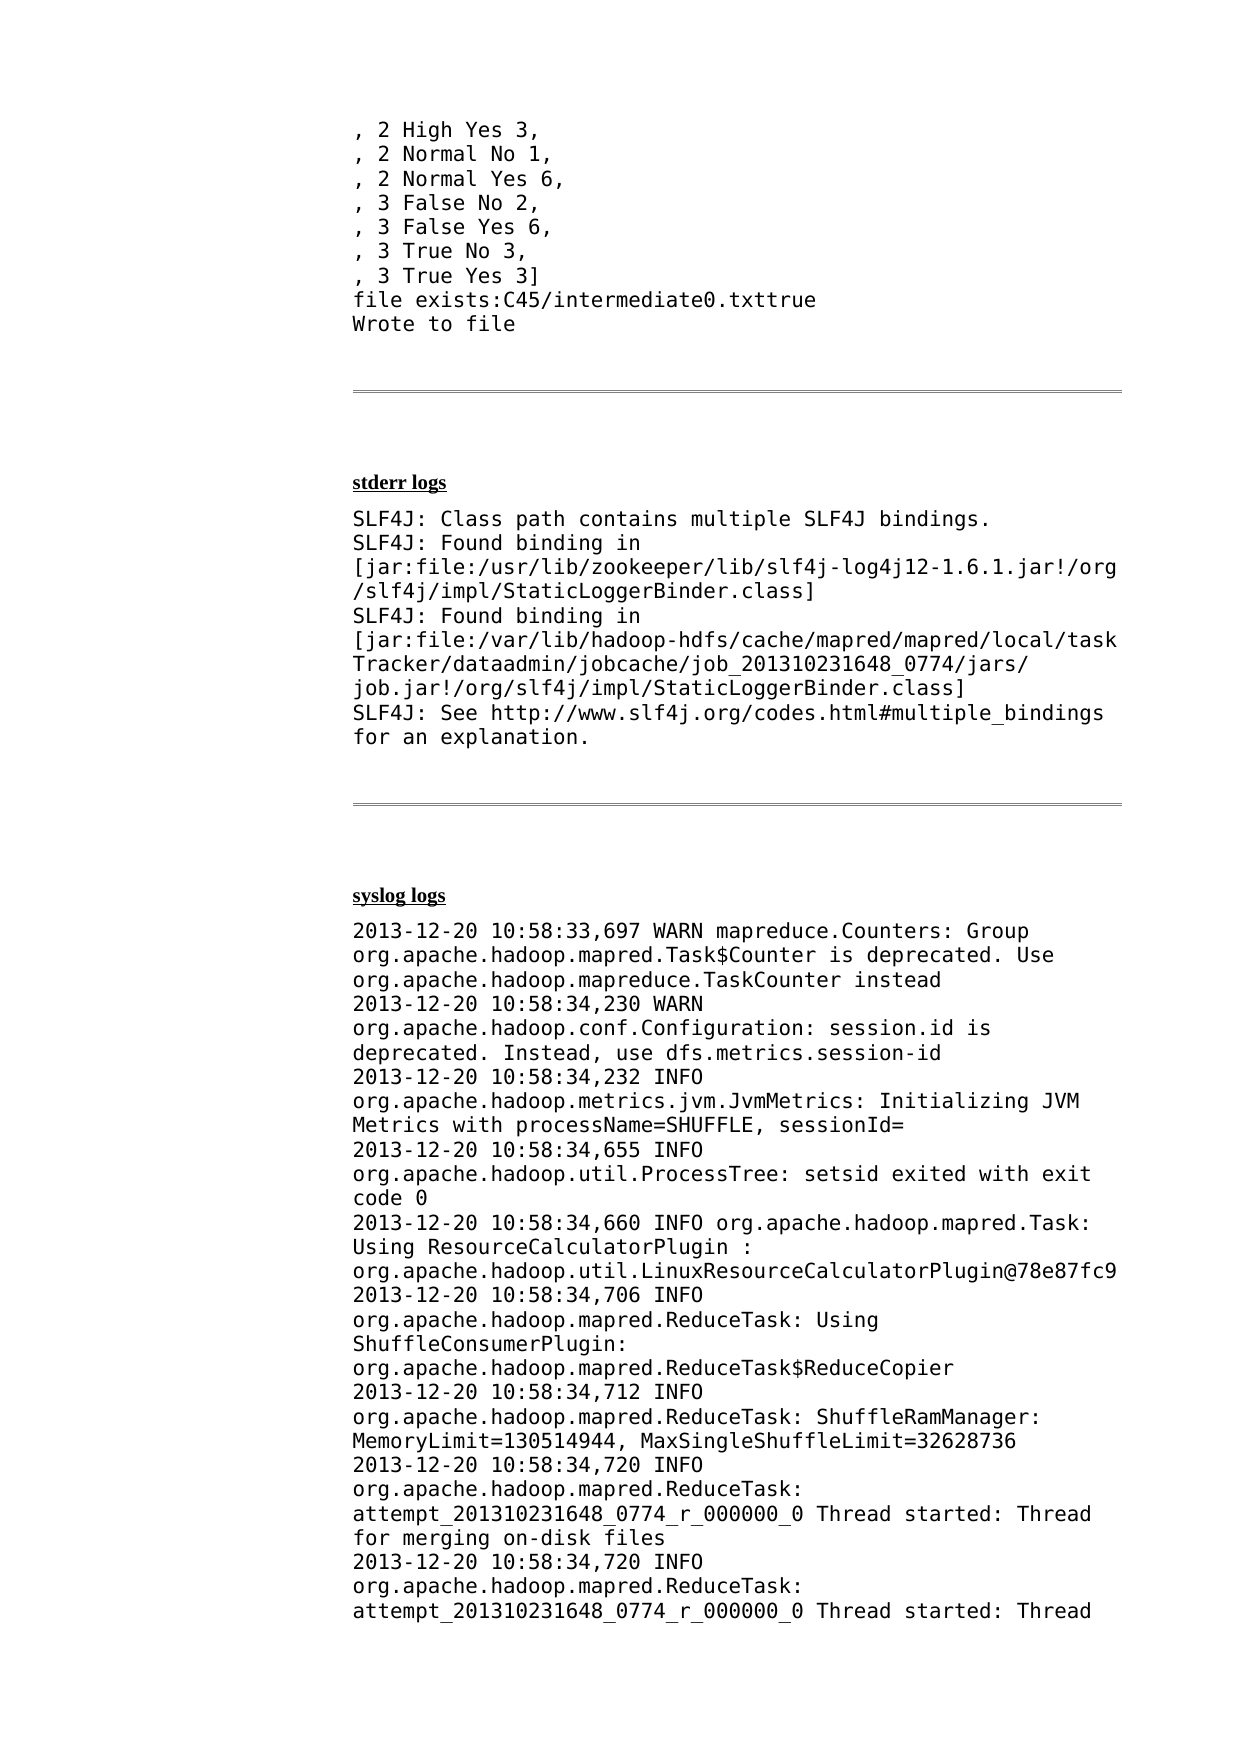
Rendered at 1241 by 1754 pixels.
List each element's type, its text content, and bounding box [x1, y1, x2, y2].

text , 2 Normal Yes 6, [352, 167, 1122, 191]
text 2013-12-20 10:58:34,655 INFO org.apache.hadoop.util.ProcessTree: setsid exited with exit code 0 [352, 1138, 1122, 1211]
text , 2 Normal No 1, [352, 142, 1122, 167]
text , 3 True Yes 3] [352, 264, 1122, 288]
text , 2 High Yes 3, [352, 118, 1122, 142]
text 2013-12-20 10:58:34,230 WARN org.apache.hadoop.conf.Configuration: session.id is deprecated. Instead, use dfs.metrics.session-id [352, 992, 1122, 1065]
text , 3 False No 2, [352, 191, 1122, 215]
text 2013-12-20 10:58:34,232 INFO org.apache.hadoop.metrics.jvm.JvmMetrics: Initializing JVM Metrics with processName=SHUFFLE, sessionId= [352, 1065, 1122, 1138]
text 2013-12-20 10:58:34,720 INFO org.apache.hadoop.mapred.ReduceTask: attempt_201310231648_0774_r_000000_0 Thread started: Thread [352, 1550, 1122, 1623]
text , 3 False Yes 6, [352, 215, 1122, 239]
text , 3 True No 3, [352, 239, 1122, 264]
text SLF4J: Found binding in [jar:file:/var/lib/hadoop-hdfs/cache/mapred/mapred/local/taskTracker/dataadmin/jobcache/job_201310231648_0774/jars/job.jar!/org/slf4j/impl/StaticLoggerBinder.class] [352, 604, 1122, 701]
text stderr logs [352, 422, 1122, 494]
text file exists:C45/intermediate0.txttrue [352, 288, 1122, 312]
text 2013-12-20 10:58:34,720 INFO org.apache.hadoop.mapred.ReduceTask: attempt_201310231648_0774_r_000000_0 Thread started: Thread for merging on-disk files [352, 1453, 1122, 1550]
text SLF4J: See http://www.slf4j.org/codes.html#multiple_bindings for an explanation. [352, 701, 1122, 749]
text Wrote to file [352, 312, 1122, 337]
text 2013-12-20 10:58:34,706 INFO org.apache.hadoop.mapred.ReduceTask: Using ShuffleConsumerPlugin: org.apache.hadoop.mapred.ReduceTask$ReduceCopier [352, 1283, 1122, 1380]
text SLF4J: Found binding in [jar:file:/usr/lib/zookeeper/lib/slf4j-log4j12-1.6.1.jar!/org/slf4j/impl/StaticLoggerBinder.class] [352, 531, 1122, 604]
text 2013-12-20 10:58:33,697 WARN mapreduce.Counters: Group org.apache.hadoop.mapred.Task$Counter is deprecated. Use org.apache.hadoop.mapreduce.TaskCounter instead [352, 919, 1122, 992]
text 2013-12-20 10:58:34,712 INFO org.apache.hadoop.mapred.ReduceTask: ShuffleRamManager: MemoryLimit=130514944, MaxSingleShuffleLimit=32628736 [352, 1380, 1122, 1453]
text 2013-12-20 10:58:34,660 INFO org.apache.hadoop.mapred.Task: Using ResourceCalculatorPlugin : org.apache.hadoop.util.LinuxResourceCalculatorPlugin@78e87fc9 [352, 1211, 1122, 1283]
text syslog logs [352, 834, 1122, 907]
text SLF4J: Class path contains multiple SLF4J bindings. [352, 507, 1122, 531]
